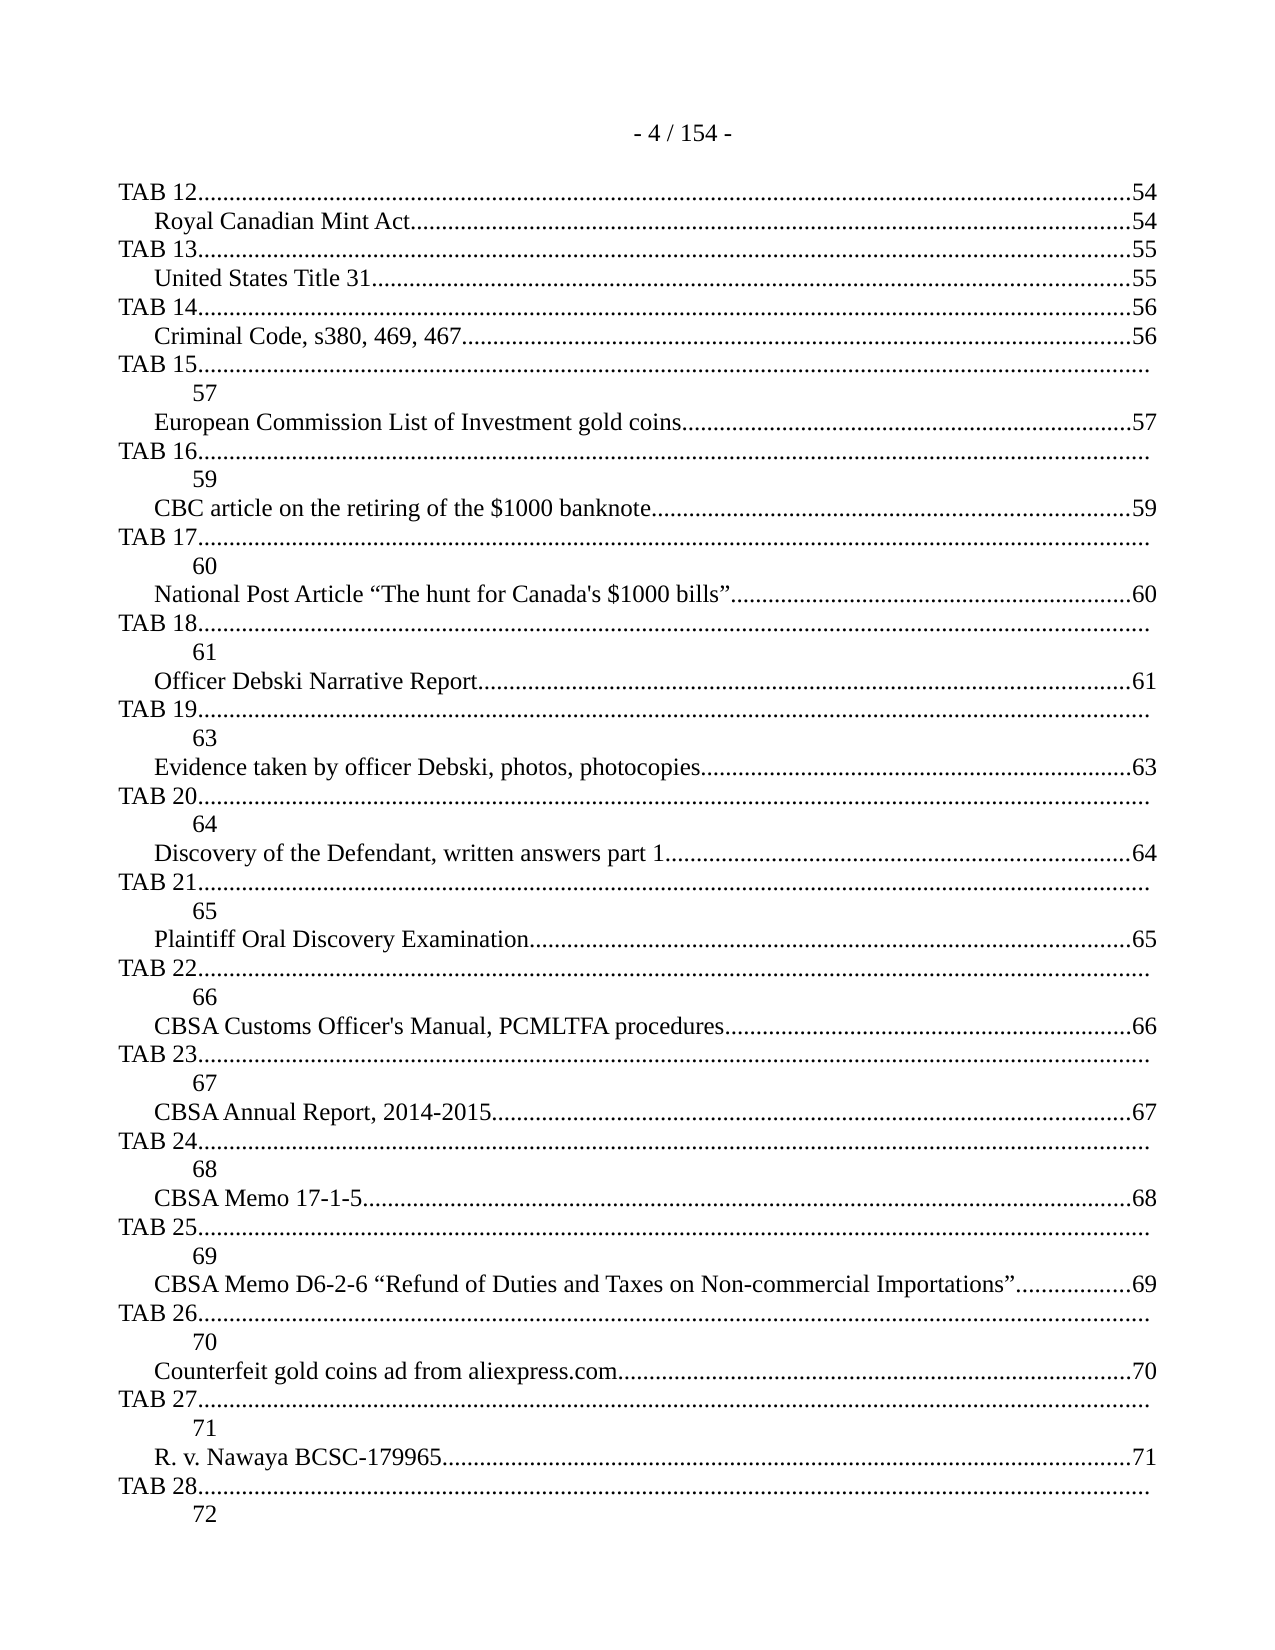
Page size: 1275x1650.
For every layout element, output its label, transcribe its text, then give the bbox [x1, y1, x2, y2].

subtitle CBC article on the retiring of the $1000 banknote. 59 [148, 493, 1157, 522]
subtitle Evidence taken by officer Debski, photos, photocopies 63 [148, 752, 1157, 781]
subtitle TAB 13 55 [118, 234, 1157, 263]
subtitle R. v. Nawaya BCSC-179965 71 [148, 1442, 1157, 1471]
subtitle TAB 23 67 [118, 1039, 1157, 1097]
subtitle CBSA Customs Officer's Manual, PCMLTFA procedures. 66 [148, 1011, 1157, 1039]
subtitle TAB 26 70 [118, 1298, 1157, 1356]
subtitle TAB 24 68 [118, 1126, 1157, 1183]
subtitle Discovery of the Defendant, written answers part 1 64 [148, 838, 1157, 867]
subtitle TAB 14 56 [118, 292, 1157, 321]
subtitle Criminal Code, s380, 469, 467 56 [148, 321, 1157, 349]
subtitle Royal Canadian Mint Act 54 [148, 206, 1157, 234]
subtitle TAB 19 63 [118, 694, 1157, 752]
subtitle European Commission List of Investment gold coins 57 [148, 407, 1157, 436]
subtitle TAB 20 64 [118, 781, 1157, 838]
subtitle TAB 27 71 [118, 1384, 1157, 1442]
subtitle TAB 28 72 [118, 1471, 1157, 1528]
subtitle TAB 16 59 [118, 436, 1157, 493]
subtitle TAB 18 61 [118, 608, 1157, 666]
subtitle Plaintiff Oral Discovery Examination 65 [148, 924, 1157, 953]
subtitle National Post Article “The hunt for Canada's $1000 bills” 60 [148, 579, 1157, 608]
subtitle TAB 25 69 [118, 1212, 1157, 1269]
subtitle CBSA Memo D6-2-6 “Refund of Duties and Taxes on Non-commercial Importations” 69 [148, 1269, 1157, 1298]
subtitle TAB 12 54 [118, 177, 1157, 206]
subtitle TAB 17 60 [118, 522, 1157, 579]
subtitle TAB 15 57 [118, 349, 1157, 407]
subtitle CBSA Memo 17-1-5 68 [148, 1183, 1157, 1212]
subtitle TAB 22 66 [118, 953, 1157, 1011]
subtitle United States Title 31 55 [148, 263, 1157, 292]
subtitle Officer Debski Narrative Report 61 [148, 666, 1157, 694]
subtitle CBSA Annual Report, 2014-2015 67 [148, 1097, 1157, 1126]
subtitle Counterfeit gold coins ad from aliexpress.com 70 [148, 1356, 1157, 1384]
subtitle TAB 21 65 [118, 867, 1157, 924]
